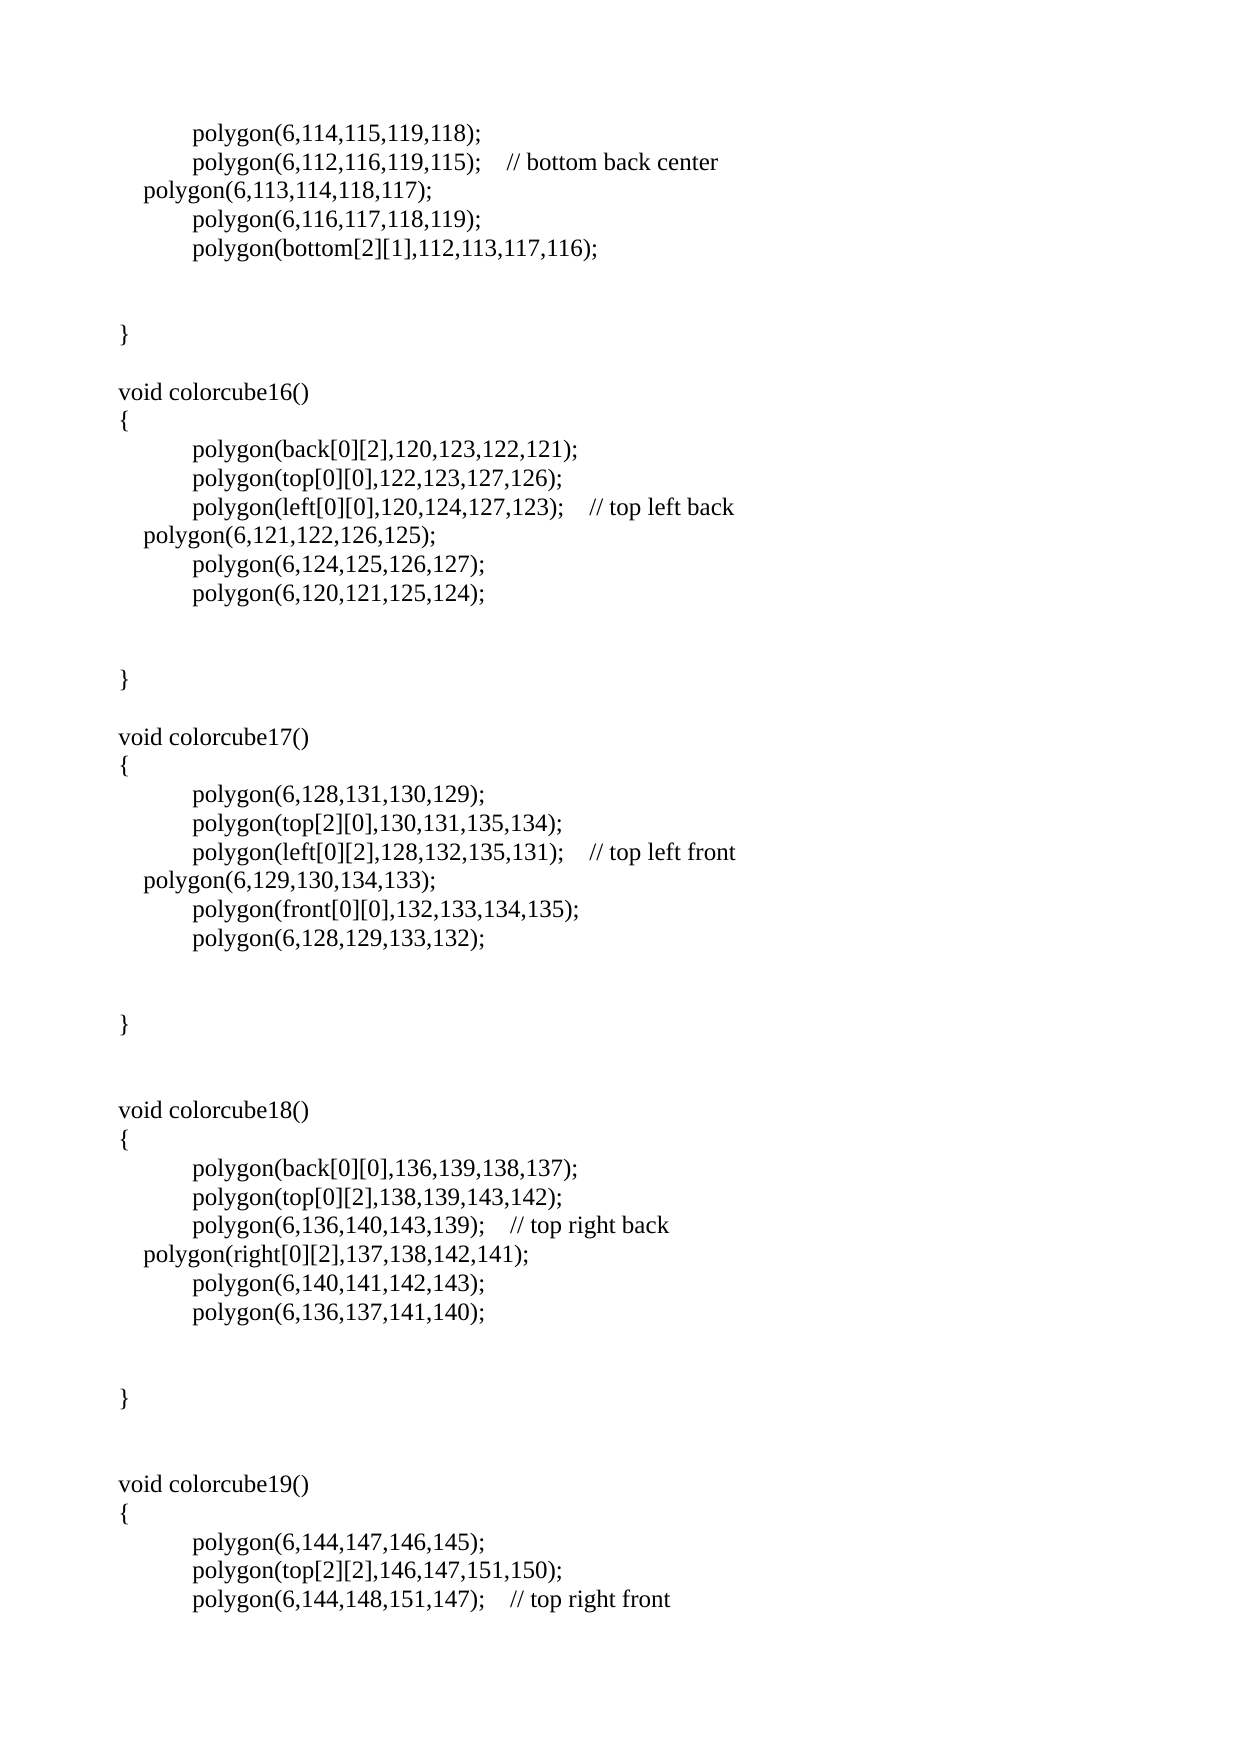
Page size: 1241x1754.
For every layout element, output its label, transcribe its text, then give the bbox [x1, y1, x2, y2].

text polygon(top[2][2],146,147,151,150); [118, 1556, 1122, 1584]
text void colorcube17() [118, 722, 1122, 751]
text { [118, 406, 1122, 434]
text void colorcube18() [118, 1096, 1122, 1124]
text polygon(left[0][0],120,124,127,123); // top left back [118, 492, 1122, 521]
text void colorcube16() [118, 377, 1122, 406]
text polygon(6,116,117,118,119); [118, 204, 1122, 233]
text } [118, 664, 1122, 693]
text { [118, 1498, 1122, 1527]
text } [118, 319, 1122, 348]
text polygon(bottom[2][1],112,113,117,116); [118, 233, 1122, 262]
text polygon(back[0][2],120,123,122,121); [118, 434, 1122, 463]
text polygon(6,129,130,134,133); [118, 866, 1122, 894]
text polygon(right[0][2],137,138,142,141); [118, 1239, 1122, 1268]
text { [118, 751, 1122, 779]
text } [118, 1383, 1122, 1412]
text polygon(6,144,148,151,147); // top right front [118, 1584, 1122, 1613]
text polygon(6,112,116,119,115); // bottom back center [118, 147, 1122, 176]
text polygon(6,128,131,130,129); [118, 779, 1122, 808]
text polygon(6,140,141,142,143); [118, 1268, 1122, 1297]
text polygon(top[0][0],122,123,127,126); [118, 463, 1122, 492]
text polygon(6,124,125,126,127); [118, 549, 1122, 578]
text void colorcube19() [118, 1469, 1122, 1498]
text polygon(6,121,122,126,125); [118, 521, 1122, 549]
text polygon(front[0][0],132,133,134,135); [118, 894, 1122, 923]
text polygon(top[0][2],138,139,143,142); [118, 1182, 1122, 1211]
text polygon(6,136,140,143,139); // top right back [118, 1211, 1122, 1239]
text polygon(6,144,147,146,145); [118, 1527, 1122, 1556]
text polygon(6,136,137,141,140); [118, 1297, 1122, 1326]
text polygon(left[0][2],128,132,135,131); // top left front [118, 837, 1122, 866]
text polygon(6,114,115,119,118); [118, 118, 1122, 147]
text polygon(6,113,114,118,117); [118, 176, 1122, 204]
text polygon(top[2][0],130,131,135,134); [118, 808, 1122, 837]
text { [118, 1124, 1122, 1153]
text } [118, 1009, 1122, 1038]
text polygon(6,120,121,125,124); [118, 578, 1122, 607]
text polygon(back[0][0],136,139,138,137); [118, 1153, 1122, 1182]
text polygon(6,128,129,133,132); [118, 923, 1122, 952]
